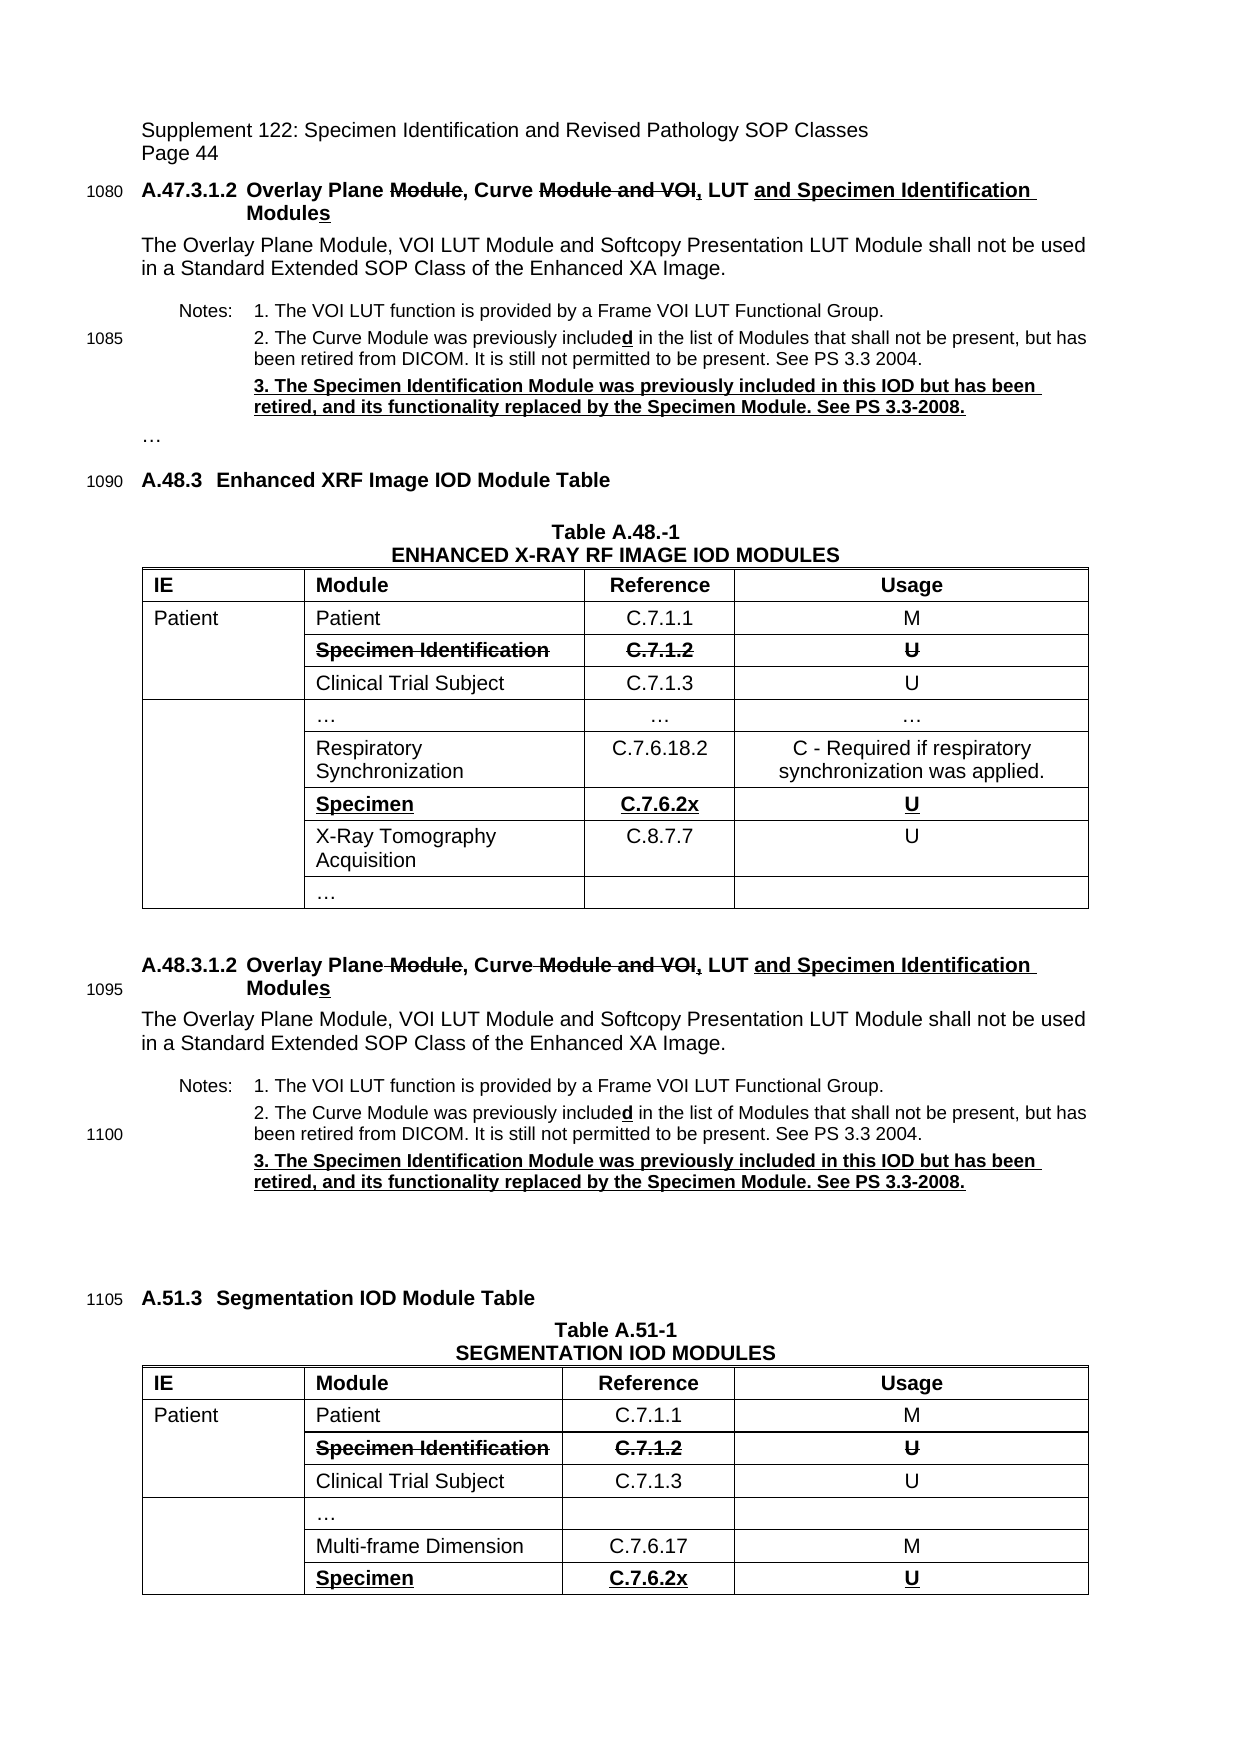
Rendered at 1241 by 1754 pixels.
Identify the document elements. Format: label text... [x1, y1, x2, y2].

table_cell [143, 787, 304, 820]
text The Overlay Plane Module, VOI LUT Module and Softcopy Presentation LUT Module shall not be used in a Standard Extended SOP Class of the Enhanced XA Image. [141, 233, 1090, 280]
subtitle A.48.3 Enhanced XRF Image IOD Module Table [141, 468, 1090, 491]
table_cell C.7.1.1 [563, 1400, 734, 1431]
table_cell [735, 877, 1088, 908]
table_cell C.7.6.17 [563, 1530, 734, 1562]
table_header IE [143, 1368, 304, 1399]
text Notes: 1. The VOI LUT function is provided by a Frame VOI LUT Functional Group. [178, 1075, 1090, 1096]
text 2. The Curve Module was previously included in the list of Modules that shall not be present, but has been retired from DICOM. It is still not permitted to be present. See PS 3.3 2004. [178, 1102, 1090, 1144]
text Table A.51-1 SEGMENTATION IOD MODULES [141, 1318, 1090, 1365]
table_cell C.7.1.1 [585, 602, 734, 633]
table_cell [143, 1498, 304, 1594]
table_cell Specimen [305, 1563, 562, 1594]
table_cell C.7.6.2x [585, 788, 734, 820]
title Table A.48.-1 ENHANCED X-RAY RF IMAGE IOD MODULES [141, 521, 1090, 567]
table_cell [143, 820, 304, 876]
table_cell … [305, 1498, 562, 1529]
text The Overlay Plane Module, VOI LUT Module and Softcopy Presentation LUT Module shall not be used in a Standard Extended SOP Class of the Enhanced XA Image. [141, 1008, 1090, 1054]
table_cell C.7.1.2 [563, 1433, 734, 1464]
table_cell M [735, 602, 1088, 633]
table_header IE [143, 570, 304, 601]
table_cell C.7.1.3 [563, 1465, 734, 1497]
subtitle A.51.3 Segmentation IOD Module Table [141, 1287, 1090, 1310]
table_cell … [735, 700, 1088, 731]
table_header Reference [563, 1368, 734, 1399]
table_cell U [735, 1465, 1088, 1497]
text 2. The Curve Module was previously included in the list of Modules that shall not be present, but has been retired from DICOM. It is still not permitted to be present. See PS 3.3 2004. [178, 328, 1090, 370]
table_cell Specimen Identification [305, 635, 584, 666]
table_cell … [585, 700, 734, 731]
table_cell C.7.1.3 [585, 667, 734, 699]
table_cell Respiratory Synchronization [305, 732, 584, 787]
subtitle A.48.3.1.2 Overlay Plane Module, Curve Module and VOI, LUT and Specimen Identification Modules [141, 953, 1090, 1000]
table_cell Specimen Identification [305, 1433, 562, 1464]
table_cell Patient [305, 1400, 562, 1431]
table_cell Clinical Trial Subject [305, 1465, 562, 1497]
table_cell [143, 700, 304, 731]
text … [141, 424, 1090, 447]
table_cell C - Required if respiratory synchronization was applied. [735, 732, 1088, 787]
table_cell Specimen [305, 788, 584, 820]
table_cell M [735, 1400, 1088, 1431]
table_header Usage [735, 1368, 1088, 1399]
table_header Reference [585, 570, 734, 601]
table_cell C.8.7.7 [585, 821, 734, 876]
table_cell Clinical Trial Subject [305, 667, 584, 699]
table_cell C.7.1.2 [585, 635, 734, 666]
table_header Usage [735, 570, 1088, 601]
table_header Module [305, 570, 584, 601]
table_cell … [305, 877, 584, 908]
table_cell [585, 877, 734, 908]
table_cell Patient [143, 1400, 304, 1497]
text Notes: 1. The VOI LUT function is provided by a Frame VOI LUT Functional Group. [178, 301, 1090, 322]
table_cell [143, 731, 304, 787]
table_cell Patient [305, 602, 584, 633]
text 3. The Specimen Identification Module was previously included in this IOD but has been retired, and its functionality replaced by the Specimen Module. See PS 3.3-2008. [178, 376, 1090, 418]
table_cell … [305, 700, 584, 731]
table_cell X-Ray Tomography Acquisition [305, 821, 584, 876]
table_cell U [735, 1563, 1088, 1594]
table_cell [143, 876, 304, 908]
table_cell C.7.6.2x [563, 1563, 734, 1594]
table_cell [563, 1498, 734, 1529]
table_cell U [735, 788, 1088, 820]
text 3. The Specimen Identification Module was previously included in this IOD but has been retired, and its functionality replaced by the Specimen Module. See PS 3.3-2008. [178, 1151, 1090, 1192]
table_cell [735, 1498, 1088, 1529]
table_header Module [305, 1368, 562, 1399]
table_cell Patient [143, 602, 304, 699]
subtitle A.47.3.1.2 Overlay Plane Module, Curve Module and VOI, LUT and Specimen Identification Modules [141, 178, 1090, 225]
table_cell U [735, 667, 1088, 699]
table_cell C.7.6.18.2 [585, 732, 734, 787]
table_cell U [735, 821, 1088, 876]
table_cell M [735, 1530, 1088, 1562]
table_cell U [735, 635, 1088, 666]
table_cell Multi-frame Dimension [305, 1530, 562, 1562]
table_cell U [735, 1433, 1088, 1464]
